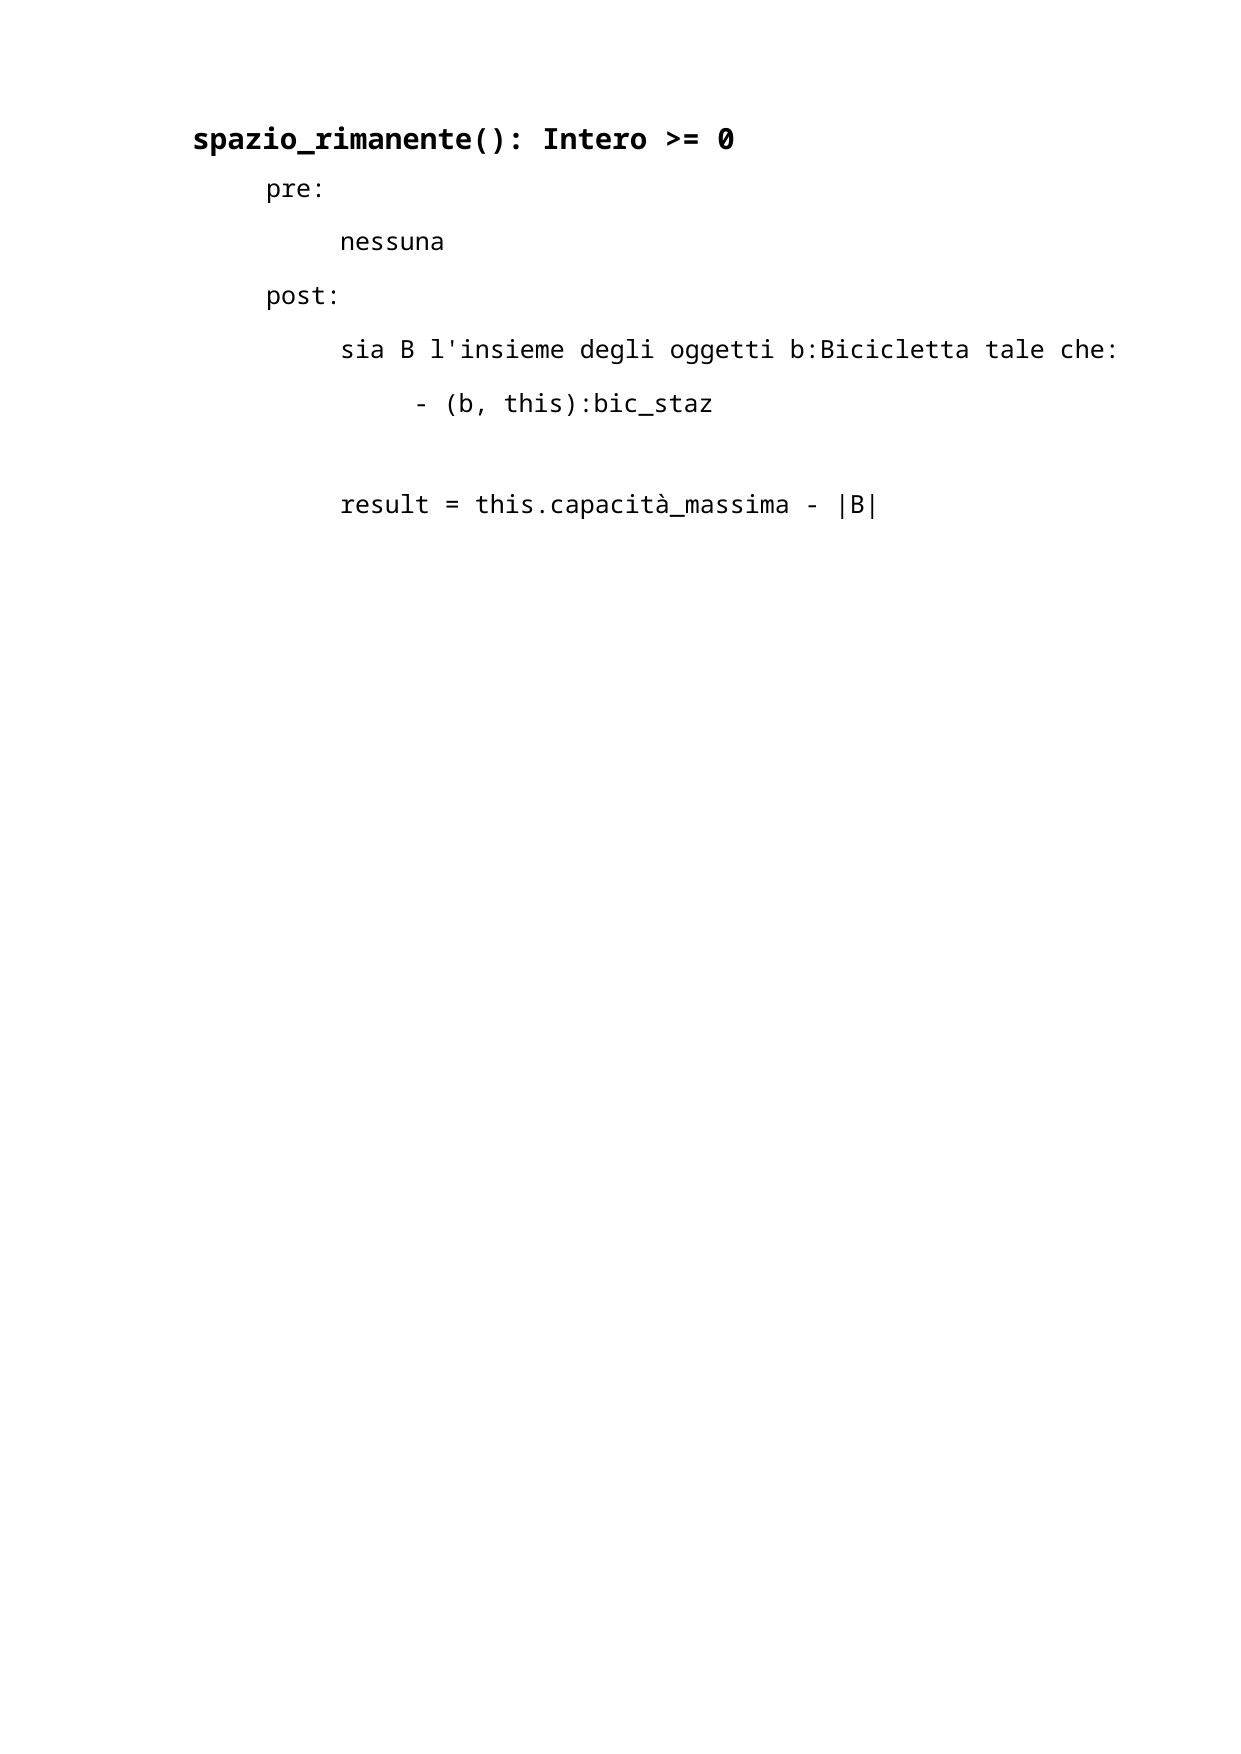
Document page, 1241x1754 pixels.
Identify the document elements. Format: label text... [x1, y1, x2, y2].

subtitle spazio_rimanente(): Intero >= 0 [118, 118, 1122, 158]
text post: [118, 278, 1122, 312]
text sia B l'insieme degli oggetti b:Bicicletta tale che: [118, 332, 1122, 366]
text nessuna [118, 224, 1122, 258]
text pre: [118, 170, 1122, 204]
text result = this.capacità_massima - |B| [118, 487, 1122, 521]
text - (b, this):bic_staz [118, 385, 1122, 419]
